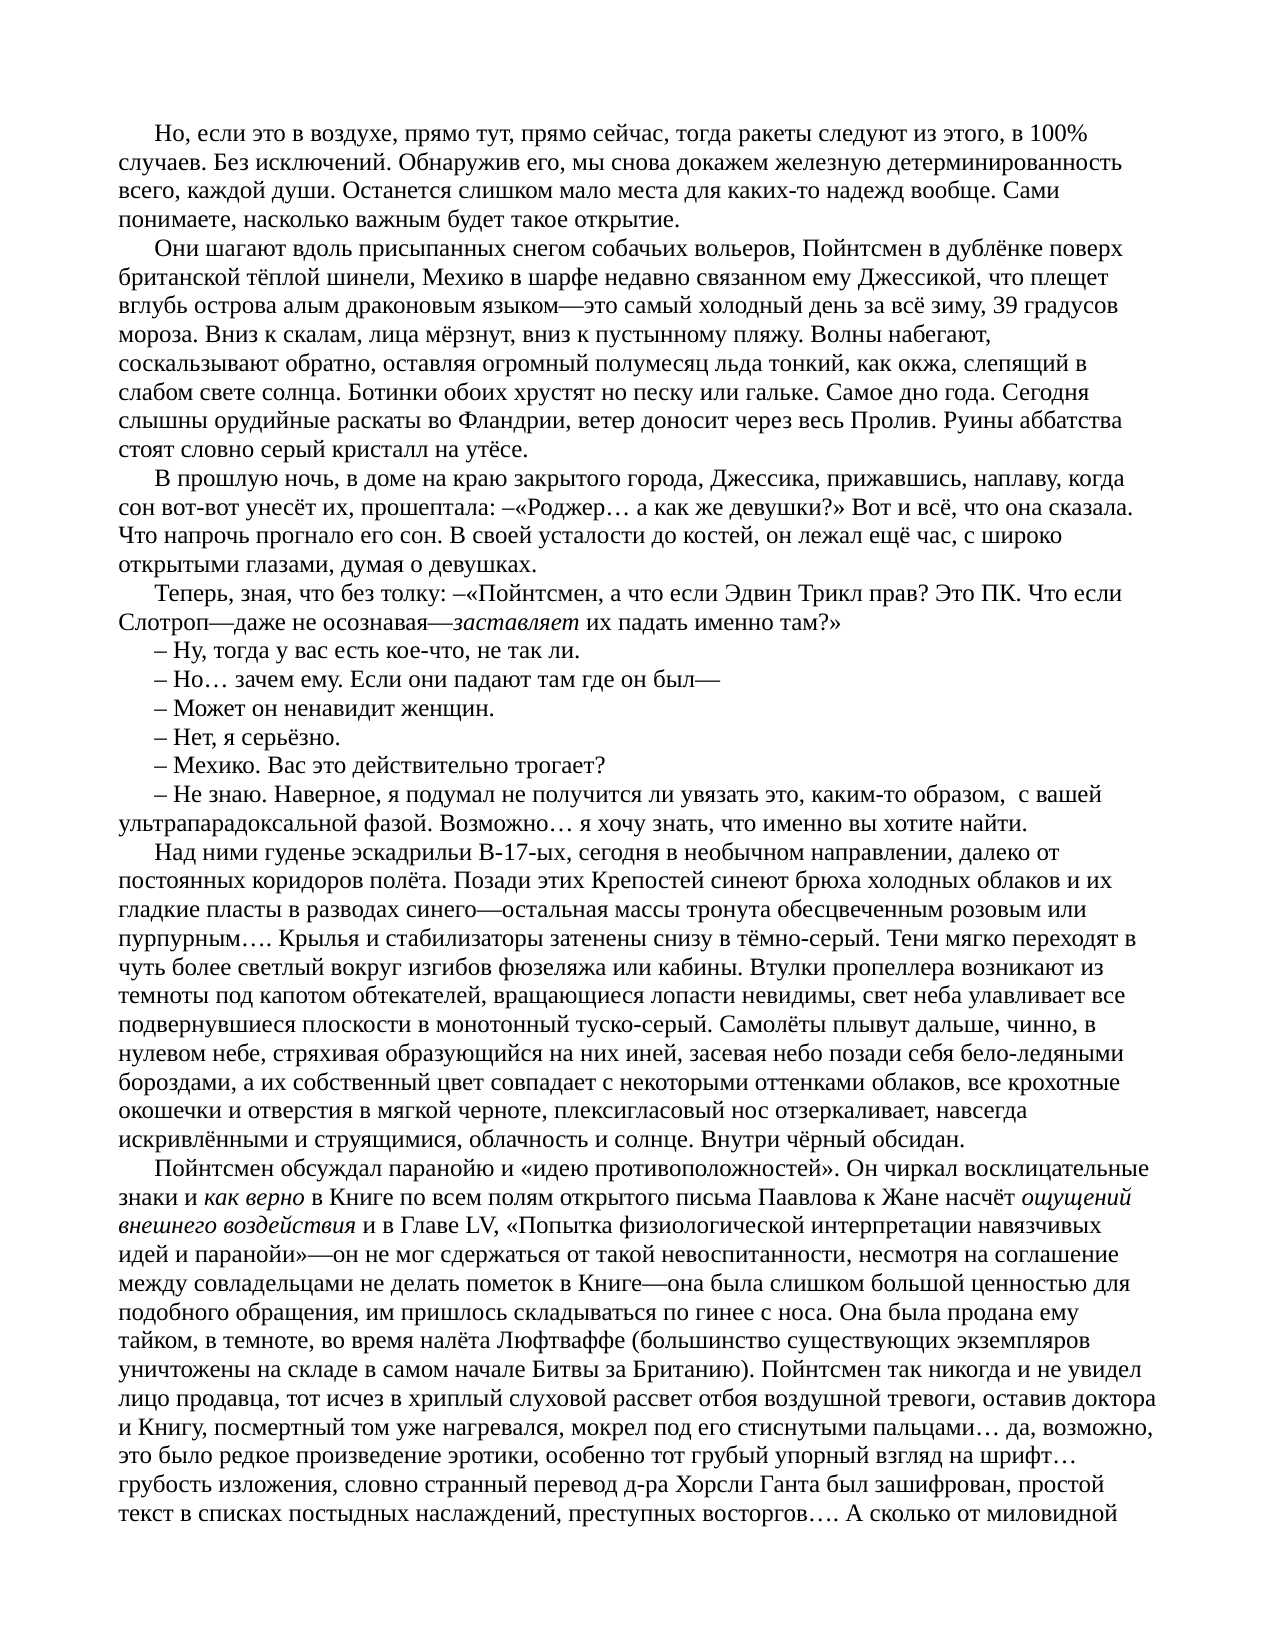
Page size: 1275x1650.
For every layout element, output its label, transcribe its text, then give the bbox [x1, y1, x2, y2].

text – Ну, тогда у вас есть кое-что, не так ли. [118, 636, 1157, 664]
text – Не знаю. Наверное, я подумал не получится ли увязать это, каким-то образом, с вашей ультрапарадоксальной фазой. Возможно… я хочу знать, что именно вы хотите найти. [118, 779, 1157, 837]
text – Может он ненавидит женщин. [118, 693, 1157, 722]
text В прошлую ночь, в доме на краю закрытого города, Джессика, прижавшись, наплаву, когда сон вот-вот унесёт их, прошептала: –«Роджер… а как же девушки?» Вот и всё, что она сказала. Что напрочь прогнало его сон. В своей усталости до костей, он лежал ещё час, с широко открытыми глазами, думая о девушках. [118, 463, 1157, 578]
text Пойнтсмен обсуждал паранойю и «идею противоположностей». Он чиркал восклицательные знаки и как верно в Книге по всем полям открытого письма Паавлова к Жане насчёт ощущений внешнего воздействия и в Главе LV, «Попытка физиологической интерпретации навязчивых идей и паранойи»—он не мог сдержаться от такой невоспитанности, несмотря на соглашение между совладельцами не делать пометок в Книге—она была слишком большой ценностью для подобного обращения, им пришлось складываться по гинее с носа. Она была продана ему тайком, в темноте, во время налёта Люфтваффе (большинство существующих экземпляров уничтожены на складе в самом начале Битвы за Британию). Пойнтсмен так никогда и не увидел лицо продавца, тот исчез в хриплый слуховой рассвет отбоя воздушной тревоги, оставив доктора и Книгу, посмертный том уже нагревался, мокрел под его стиснутыми пальцами… да, возможно, это было редкое произведение эротики, особенно тот грубый упорный взгляд на шрифт… грубость изложения, словно странный перевод д-ра Хорсли Ганта был зашифрован, простой текст в списках постыдных наслаждений, преступных восторгов…. А сколько от миловидной [118, 1153, 1157, 1527]
text – Мехико. Вас это действительно трогает? [118, 751, 1157, 779]
text – Но… зачем ему. Если они падают там где он был— [118, 664, 1157, 693]
text – Нет, я серьёзно. [118, 722, 1157, 751]
text Они шагают вдоль присыпанных снегом собачьих вольеров, Пойнтсмен в дублёнке поверх британской тёплой шинели, Мехико в шарфе недавно связанном ему Джессикой, что плещет вглубь острова алым драконовым языком—это самый холодный день за всё зиму, 39 градусов мороза. Вниз к скалам, лица мёрзнут, вниз к пустынному пляжу. Волны набегают, соскальзывают обратно, оставляя огромный полумесяц льда тонкий, как окжа, слепящий в слабом свете солнца. Ботинки обоих хрустят но песку или гальке. Самое дно года. Сегодня слышны орудийные раскаты во Фландрии, ветер доносит через весь Пролив. Руины аббатства стоят словно серый кристалл на утёсе. [118, 233, 1157, 463]
text Теперь, зная, что без толку: –«Пойнтсмен, а что если Эдвин Трикл прав? Это ПК. Что если Слотроп—даже не осознавая—заставляет их падать именно там?» [118, 578, 1157, 636]
text Над ними гуденье эскадрильи В-17-ых, сегодня в необычном направлении, далеко от постоянных коридоров полёта. Позади этих Крепостей синеют брюха холодных облаков и их гладкие пласты в разводах синего—остальная массы тронута обесцвеченным розовым или пурпурным…. Крылья и стабилизаторы затенены снизу в тёмно-серый. Тени мягко переходят в чуть более светлый вокруг изгибов фюзеляжа или кабины. Втулки пропеллера возникают из темноты под капотом обтекателей, вращающиеся лопасти невидимы, свет неба улавливает все подвернувшиеся плоскости в монотонный туско-серый. Самолёты плывут дальше, чинно, в нулевом небе, стряхивая образующийся на них иней, засевая небо позади себя бело-ледяными бороздами, а их собственный цвет совпадает с некоторыми оттенками облаков, все крохотные окошечки и отверстия в мягкой черноте, плексигласовый нос отзеркаливает, навсегда искривлёнными и струящимися, облачность и солнце. Внутри чёрный обсидан. [118, 837, 1157, 1153]
text Но, если это в воздухе, прямо тут, прямо сейчас, тогда ракеты следуют из этого, в 100% случаев. Без исключений. Обнаружив его, мы снова докажем железную детерминированность всего, каждой души. Останется слишком мало места для каких-то надежд вообще. Сами понимаете, насколько важным будет такое открытие. [118, 118, 1157, 233]
